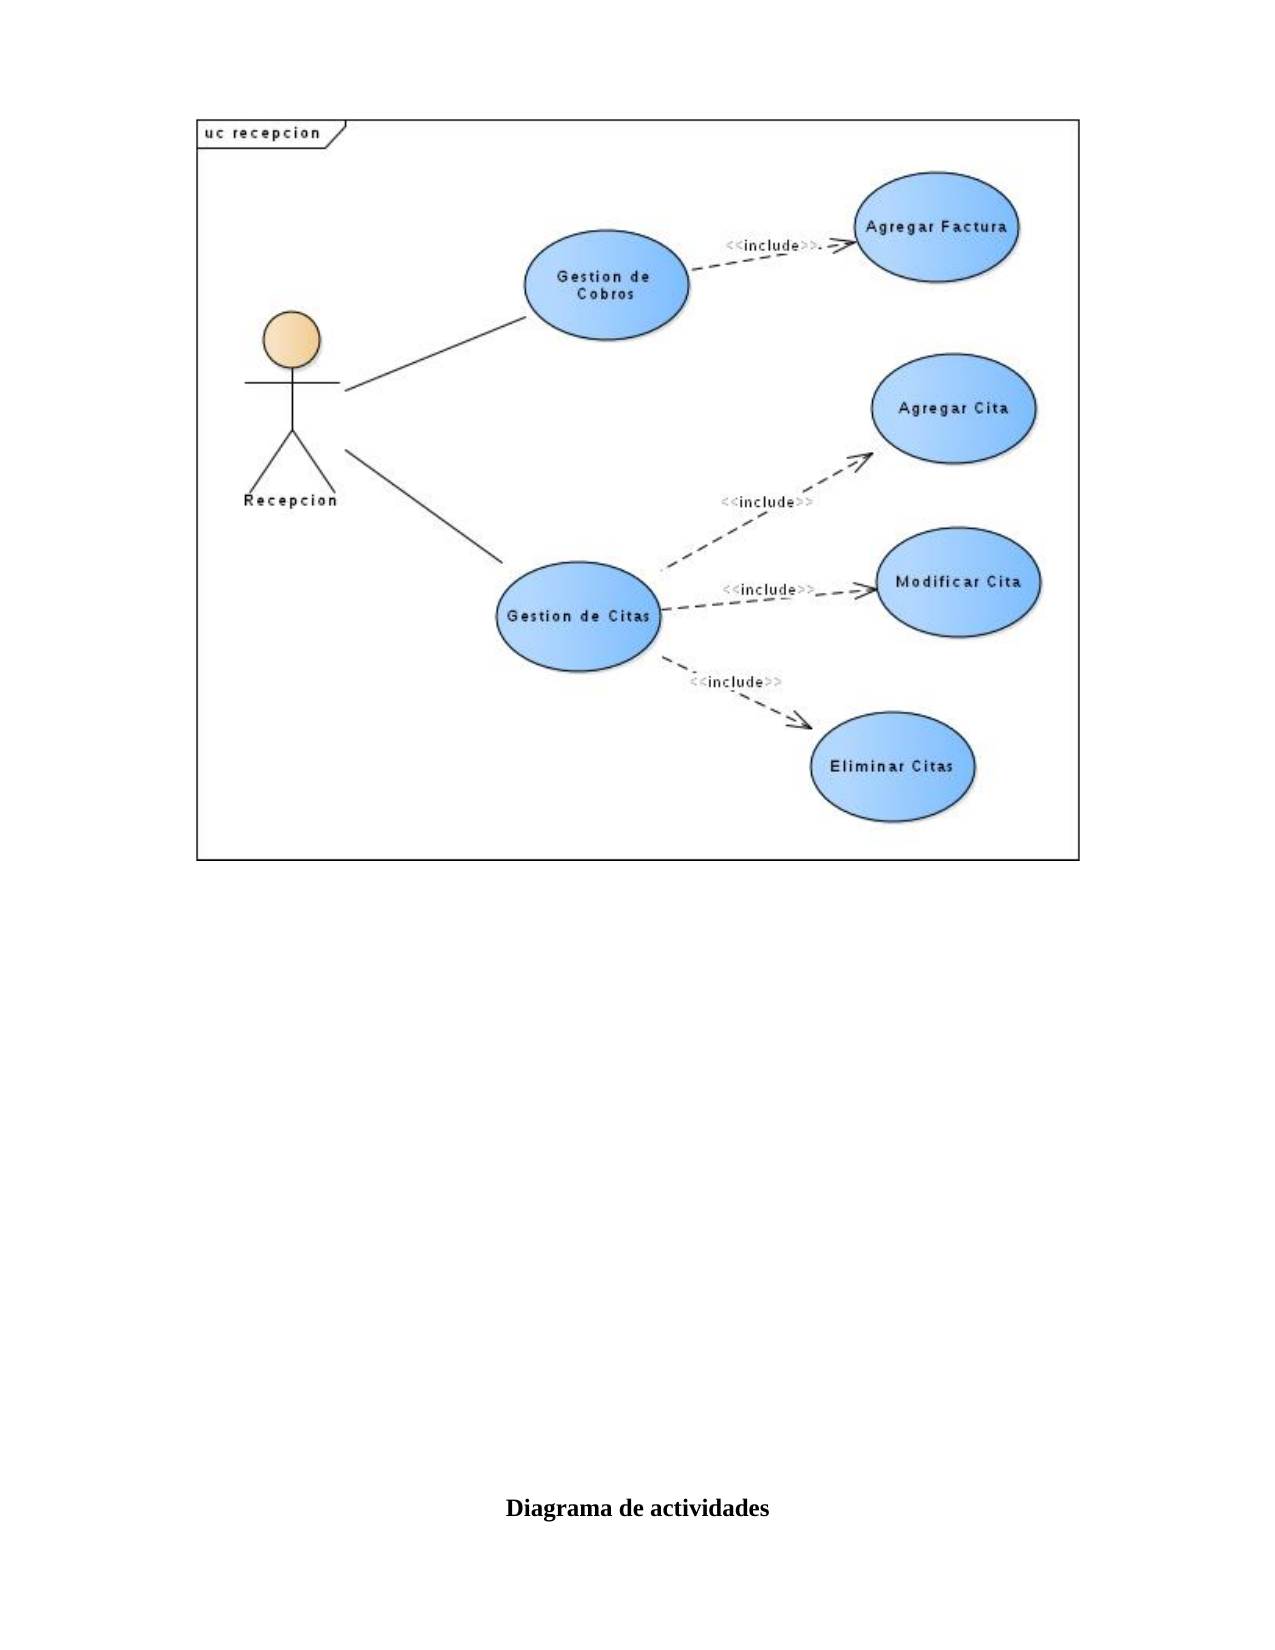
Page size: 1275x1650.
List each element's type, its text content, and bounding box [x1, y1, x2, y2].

picture [195, 118, 1080, 861]
text Diagrama de actividades [118, 1493, 1157, 1522]
